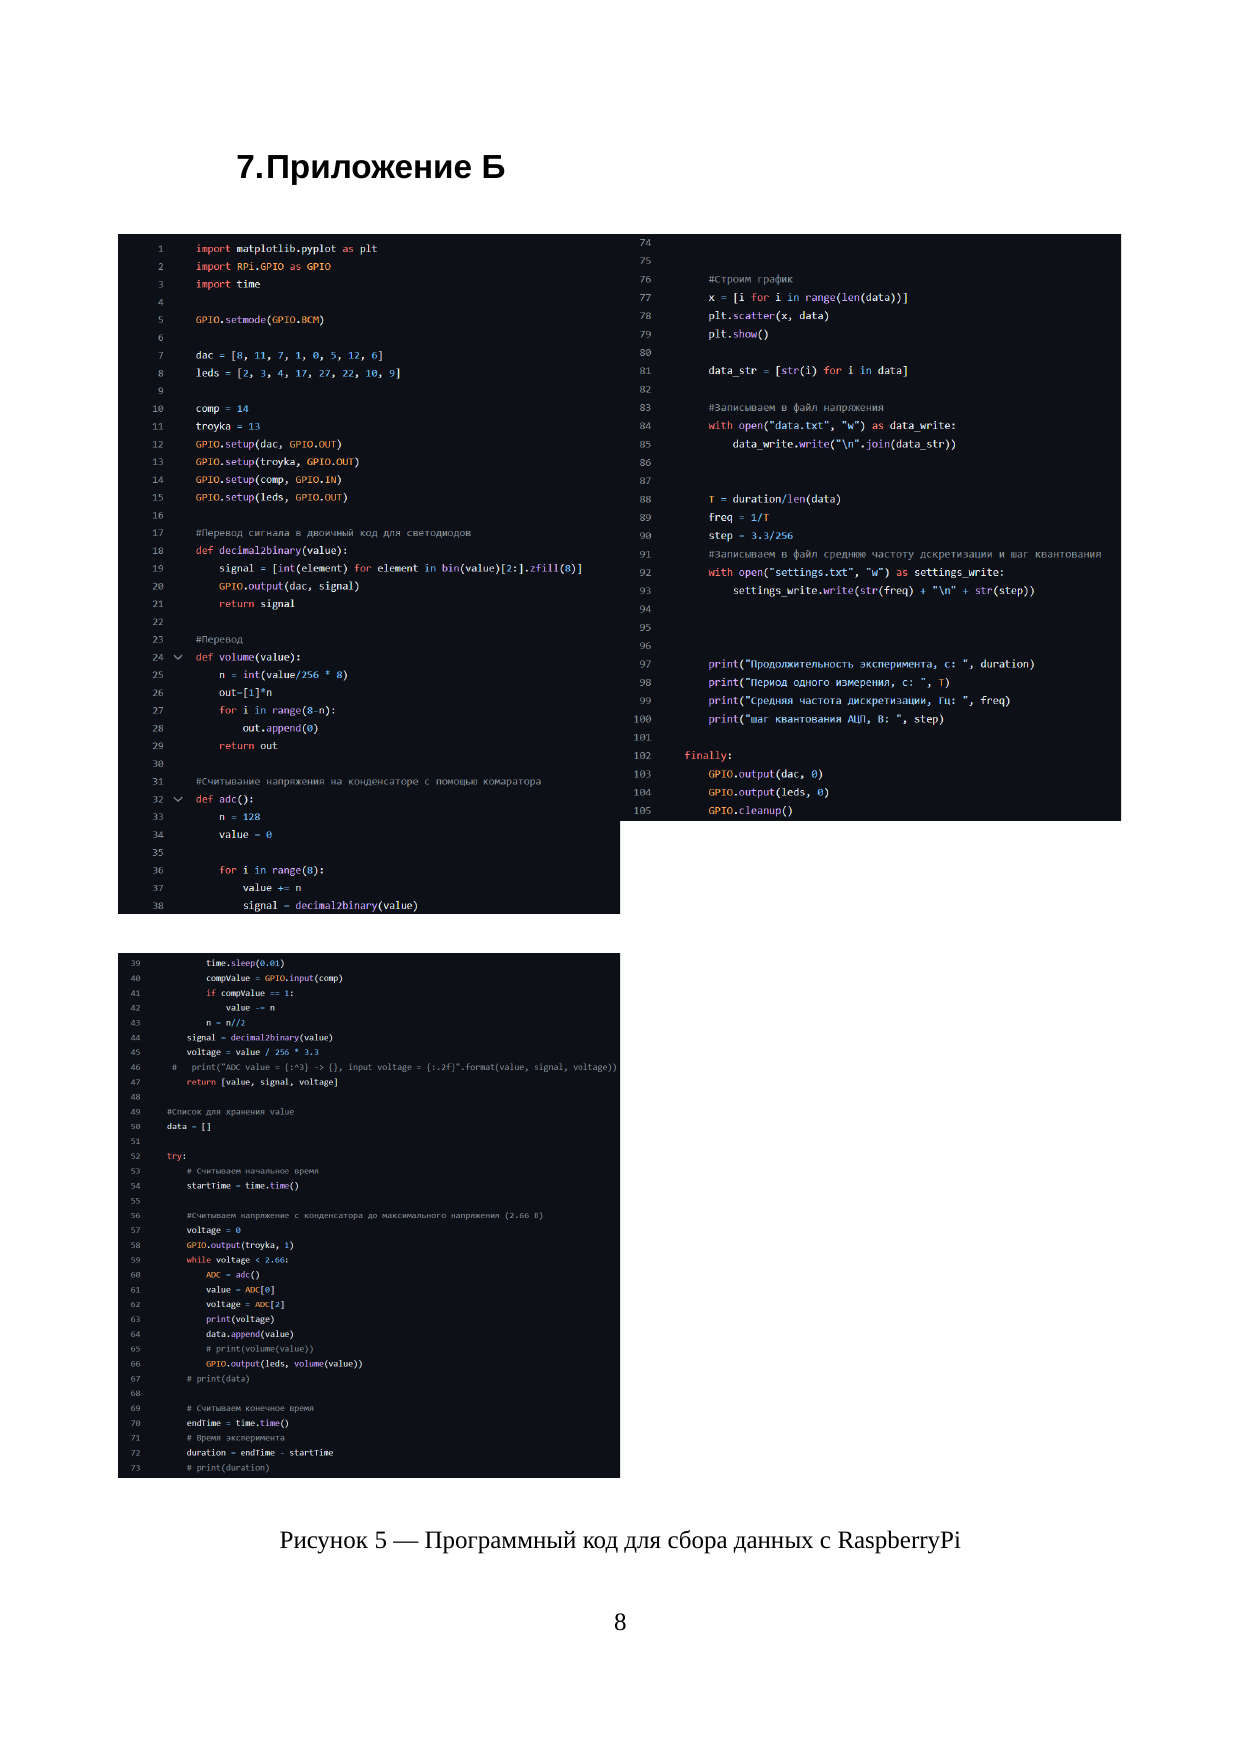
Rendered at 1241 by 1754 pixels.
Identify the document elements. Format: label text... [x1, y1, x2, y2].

picture [118, 953, 621, 1478]
table_header [118, 914, 620, 953]
table_header [620, 821, 1122, 1525]
text Рисунок 5 — Программный код для сбора данных с RaspberryPi [118, 1525, 1122, 1554]
subtitle Приложение Б [118, 148, 1122, 186]
picture [118, 234, 1122, 914]
table_header [118, 1478, 620, 1525]
